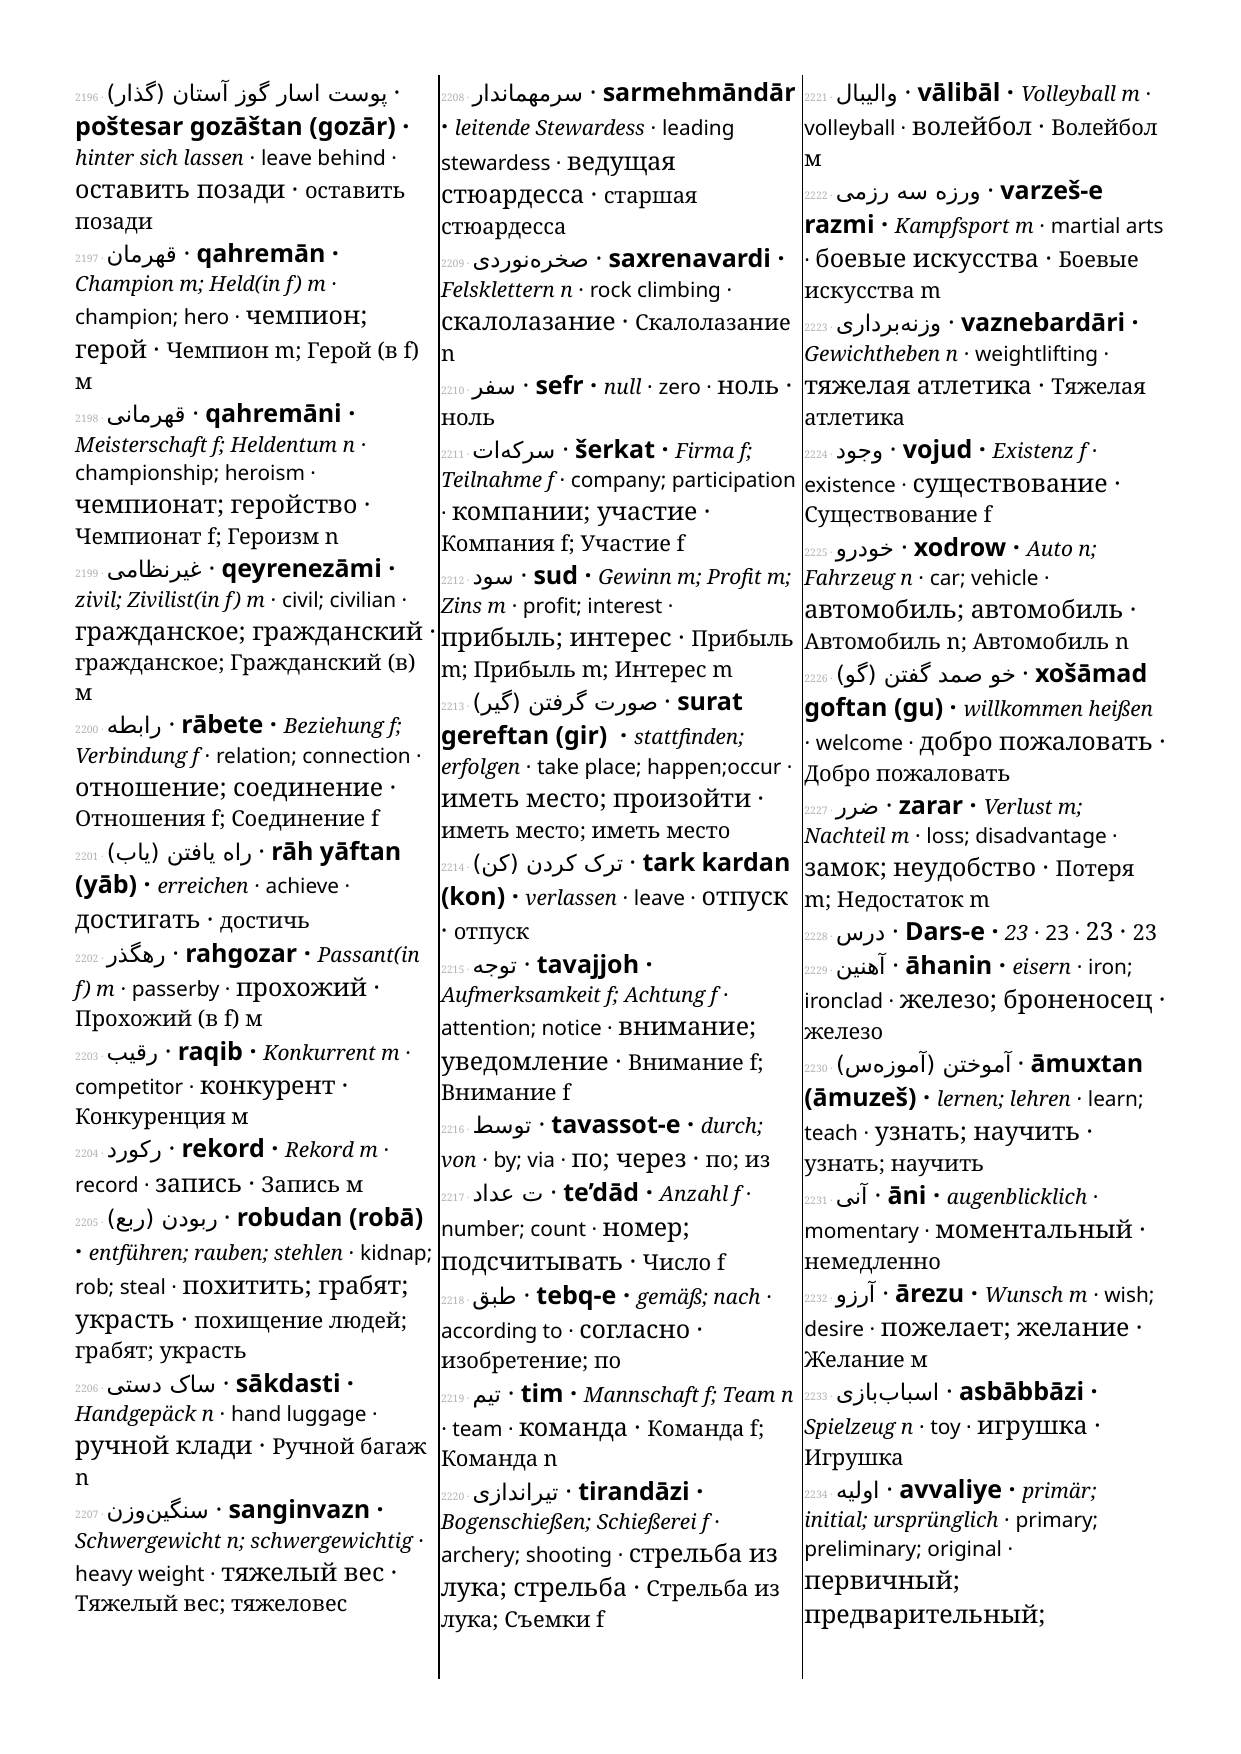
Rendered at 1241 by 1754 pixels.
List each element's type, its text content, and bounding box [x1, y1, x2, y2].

text 2219 · تیم · tim · Mannschaft f; Team n · team · команда · Команда f; Команда n [441, 1375, 799, 1473]
text 2207 · سنگین‌وزن · sanginvazn · Schwergewicht n; schwergewichtig · heavy weight · тяжелый вес · Тяжелый вес; тяжеловес [75, 1492, 436, 1618]
text 2201 · راه یافتن (یاب) · rāh yāftan (yāb) · erreichen · achieve · достигать · достичь [75, 833, 436, 935]
text 2217 · ت عداد · te’dād · Anzahl f · number; count · номер; подсчитывать · Число f [441, 1175, 799, 1277]
text 2228 · درس · Dars-e · 23 · 23 · 23 · 23 [804, 914, 1166, 948]
text 2220 · تیراندازی · tirandāzi · Bogenschießen; Schießerei f · archery; shooting · стрельба из лука; стрельба · Стрельба из лука; Съемки f [441, 1473, 799, 1633]
text 2214 · ترک کردن (کن) · tark kardan (kon) · verlassen · leave · отпуск · отпуск [441, 844, 799, 947]
text 2209 · صخره‌نوردی · saxrenavardi · Felsklettern n · rock climbing · скалолазание · Скалолазание n [441, 241, 799, 367]
text 2221 · والیبال · vālibāl · Volleyball m · volleyball · волейбол · Волейбол м [804, 75, 1166, 173]
text 2205 · ربودن (ربع) · robudan (robā) · entführen; rauben; stehlen · kidnap; rob; steal · похитить; грабят; украсть · похищение людей; грабят; украсть [75, 1199, 436, 1365]
text 2224 · وجود · vojud · Existenz f · existence · существование · Существование f [804, 431, 1166, 529]
text 2225 · خودرو · xodrow · Auto n; Fahrzeug n · car; vehicle · автомобиль; автомобиль · Автомобиль n; Автомобиль n [804, 529, 1166, 656]
text 2234 · اولیه · avvaliye · primär; initial; ursprünglich · primary; preliminary; original · первичный; предварительный; оригинал · первичный; начальный; первоначально [804, 1472, 1166, 1631]
text 2206 · ساک دستی · sākdasti · Handgepäck n · hand luggage · ручной клади · Ручной багаж n [75, 1365, 436, 1492]
text 2232 · آرزو · ārezu · Wunsch m · wish; desire · пожелает; желание · Желание м [804, 1276, 1166, 1374]
text 2218 · طبق · tebq-e · gemäß; nach · according to · согласно · изобретение; по [441, 1277, 799, 1375]
text 2213 · صورت گرفتن (گیر) · surat gereftan (gir) · stattfinden; erfolgen · take place; happen;occur · иметь место; произойти · иметь место; иметь место [441, 684, 799, 844]
text 2211 · سرکه‌‌ات · šerkat · Firma f; Teilnahme f · company; participation · компании; участие · Компания f; Участие f [441, 431, 799, 558]
text 2196 · پوست اسار گوز آستان (گذار) · poštesar gozāštan (gozār) · hinter sich lassen · leave behind · оставить позади · оставить позади [75, 75, 436, 235]
text 2216 · توسط · tavassot-e · durch; von · by; via · по; через · по; из [441, 1107, 799, 1175]
text 2208 · سرمهماندار · sarmehmāndār · leitende Stewardess · leading stewardess · ведущая стюардесса · старшая стюардесса [441, 75, 799, 241]
text 2226 · خو صمد گفتن (گو) · xošāmad goftan (gu) · willkommen heißen · welcome · добро пожаловать · Добро пожаловать [804, 656, 1166, 787]
text 2202 · رهگذر · rahgozar · Passant(in f) m · passerby · прохожий · Прохожий (в f) м [75, 935, 436, 1033]
text 2230 · آموختن (آموزه‌‌س) · āmuxtan (āmuzeš) · lernen; lehren · learn; teach · узнать; научить · узнать; научить [804, 1046, 1166, 1178]
text 2199 · غیرنظامی · qeyrenezāmi · zivil; Zivilist(in f) m · civil; civilian · гражданское; гражданский · гражданское; Гражданский (в) м [75, 551, 436, 707]
text 2223 · وزنه‌برداری · vaznebardāri · Gewichtheben n · weightlifting · тяжелая атлетика · Тяжелая атлетика [804, 305, 1166, 431]
text 2212 · سود · sud · Gewinn m; Profit m; Zins m · profit; interest · прибыль; интерес · Прибыль m; Прибыль m; Интерес m [441, 558, 799, 684]
text 2227 · ضرر · zarar · Verlust m; Nachteil m · loss; disadvantage · замок; неудобство · Потеря m; Недостаток m [804, 787, 1166, 914]
text 2215 · توجه · tavajjoh · Aufmerksamkeit f; Achtung f · attention; notice · внимание; уведомление · Внимание f; Внимание f [441, 947, 799, 1107]
text 2198 · قهرمانی · qahremāni · Meisterschaft f; Heldentum n · championship; heroism · чемпионат; геройство · Чемпионат f; Героизм n [75, 396, 436, 551]
text 2231 · آنی · āni · augenblicklich · momentary · моментальный · немедленно [804, 1178, 1166, 1276]
text 2229 · آهنین · āhanin · eisern · iron; ironclad · железо; броненосец · железо [804, 948, 1166, 1046]
text 2210 · سفر · sefr · null · zero · ноль · ноль [441, 367, 799, 431]
text 2204 · رکورد · rekord · Rekord m · record · запись · Запись м [75, 1131, 436, 1199]
text 2200 · رابطه · rābete · Beziehung f; Verbindung f · relation; connection · отношение; соединение · Отношения f; Соединение f [75, 707, 436, 833]
text 2197 · قهرمان · qahremān · Champion m; Held(in f) m · champion; hero · чемпион; герой · Чемпион m; Герой (в f) м [75, 235, 436, 396]
text 2222 · ورزه سه رزمی · varzeš-e razmi · Kampfsport m · martial arts · боевые искусства · Боевые искусства m [804, 173, 1166, 305]
text 2233 · اسباب‌بازی · asbābbāzi · Spielzeug n · toy · игрушка · Игрушка [804, 1374, 1166, 1472]
text 2203 · رقیب · raqib · Konkurrent m · competitor · конкурент · Конкуренция м [75, 1033, 436, 1131]
